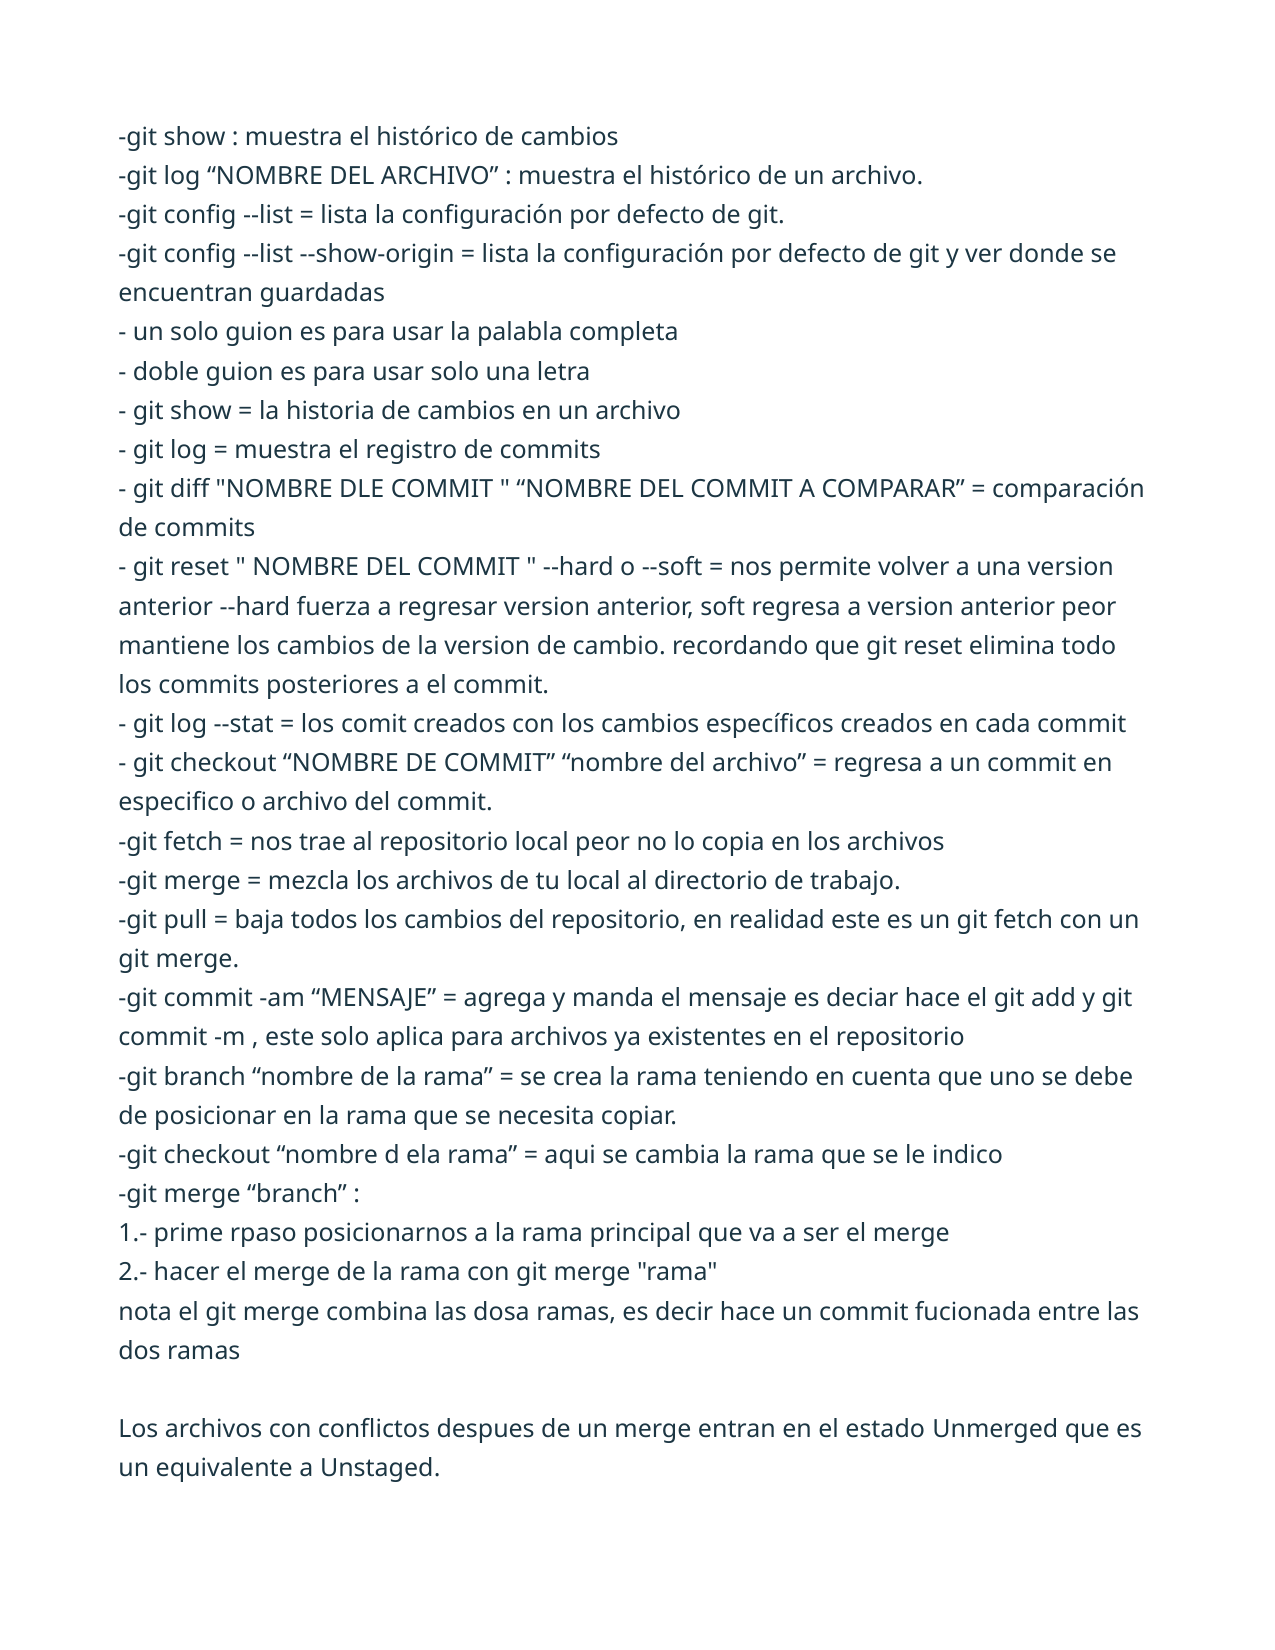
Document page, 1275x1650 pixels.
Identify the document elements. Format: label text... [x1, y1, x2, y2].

list -git checkout “nombre d ela rama” = aqui se cambia la rama que se le indico [118, 1136, 1157, 1171]
list -git branch “nombre de la rama” = se crea la rama teniendo en cuenta que uno se debe de posicionar en la rama que se necesita copiar. [118, 1058, 1157, 1131]
list -git log “NOMBRE DEL ARCHIVO” : muestra el histórico de un archivo. [118, 157, 1157, 191]
list - git log = muestra el registro de commits - git diff "NOMBRE DLE COMMIT " “NOMBRE DEL COMMIT A COMPARAR” = comparación de commits [118, 431, 1157, 544]
list -git show : muestra el histórico de cambios [118, 118, 1157, 152]
list - git log --stat = los comit creados con los cambios específicos creados en cada commit - git checkout “NOMBRE DE COMMIT” “nombre del archivo” = regresa a un commit en especifico o archivo del commit. [118, 706, 1157, 818]
list - git show = la historia de cambios en un archivo [118, 392, 1157, 426]
text Los archivos con conflictos despues de un merge entran en el estado Unmerged que es un equivalente a Unstaged. [118, 1411, 1157, 1484]
list - doble guion es para usar solo una letra [118, 353, 1157, 387]
list - un solo guion es para usar la palabla completa [118, 314, 1157, 348]
text -git merge “branch” : 1.- prime rpaso posicionarnos a la rama principal que va a ser el merge 2.- hacer el merge de la rama con git merge "rama" nota el git merge combina las dosa ramas, es decir hace un commit fucionada entre las dos ramas [118, 1176, 1157, 1366]
list - git reset " NOMBRE DEL COMMIT " --hard o --soft = nos permite volver a una version anterior --hard fuerza a regresar version anterior, soft regresa a version anterior peor mantiene los cambios de la version de cambio. recordando que git reset elimina todo los commits posteriores a el commit. [118, 549, 1157, 701]
list -git commit -am “MENSAJE” = agrega y manda el mensaje es deciar hace el git add y git commit -m , este solo aplica para archivos ya existentes en el repositorio [118, 980, 1157, 1053]
list -git merge = mezcla los archivos de tu local al directorio de trabajo. -git pull = baja todos los cambios del repositorio, en realidad este es un git fetch con un git merge. [118, 862, 1157, 975]
list -git fetch = nos trae al repositorio local peor no lo copia en los archivos [118, 823, 1157, 857]
text -git config --list = lista la configuración por defecto de git. -git config --list --show-origin = lista la configuración por defecto de git y ver donde se encuentran guardadas [118, 196, 1157, 309]
